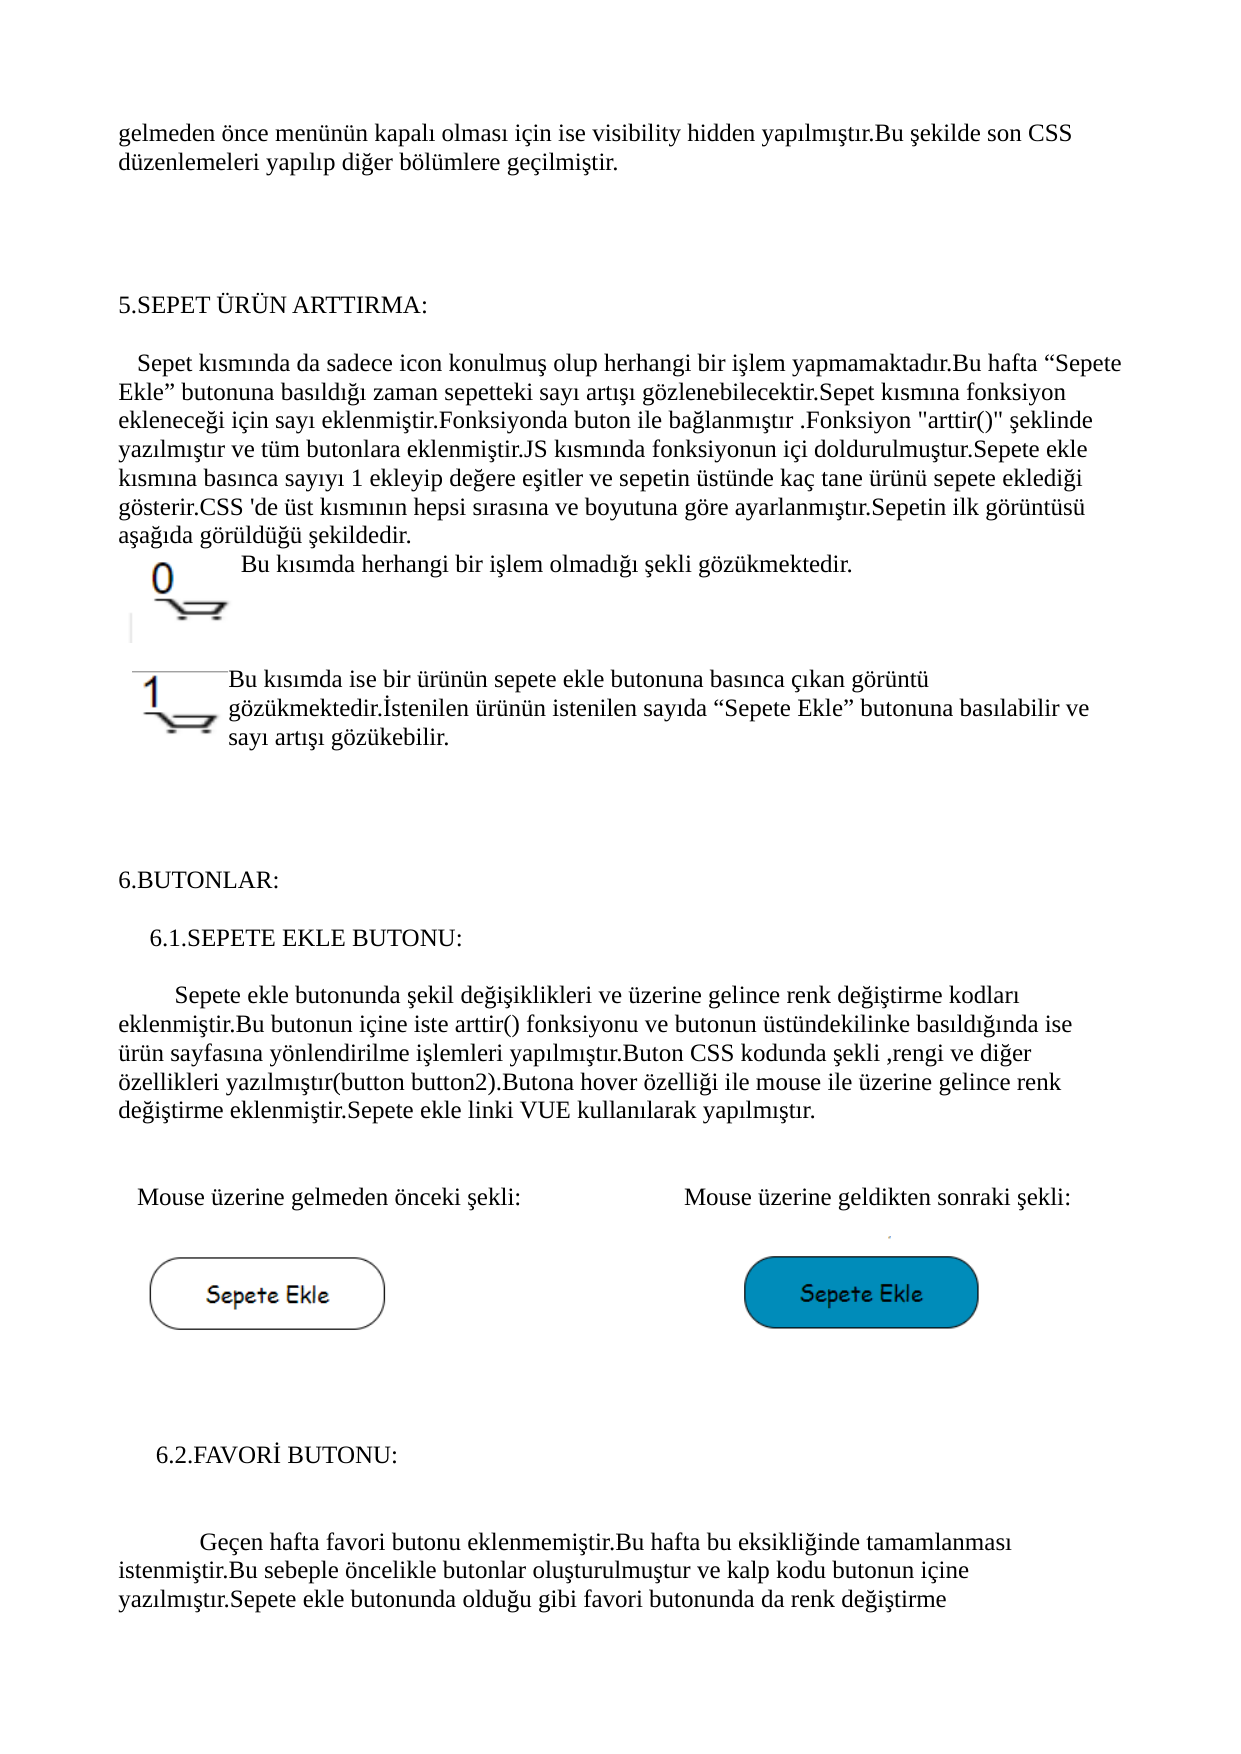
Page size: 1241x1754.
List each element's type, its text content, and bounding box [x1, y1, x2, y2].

text 5.SEPET ÜRÜN ARTTIRMA: [118, 291, 1122, 319]
text Sepet kısmında da sadece icon konulmuş olup herhangi bir işlem yapmamaktadır.Bu hafta “Sepete Ekle” butonuna basıldığı zaman sepetteki sayı artışı gözlenebilecektir.Sepet kısmına fonksiyon ekleneceği için sayı eklenmiştir.Fonksiyonda buton ile bağlanmıştır .Fonksiyon "arttir()" şeklinde yazılmıştır ve tüm butonlara eklenmiştir.JS kısmında fonksiyonun içi doldurulmuştur.Sepete ekle kısmına basınca sayıyı 1 ekleyip değere eşitler ve sepetin üstünde kaç tane ürünü sepete eklediği gösterir.CSS 'de üst kısmının hepsi sırasına ve boyutuna göre ayarlanmıştır.Sepetin ilk görüntüsü aşağıda görüldüğü şekildedir. [118, 348, 1122, 549]
text Sepete ekle butonunda şekil değişiklikleri ve üzerine gelince renk değiştirme kodları eklenmiştir.Bu butonun içine iste arttir() fonksiyonu ve butonun üstündekilinke basıldığında ise ürün sayfasına yönlendirilme işlemleri yapılmıştır.Buton CSS kodunda şekli ,rengi ve diğer özellikleri yazılmıştır(button button2).Butona hover özelliği ile mouse ile üzerine gelince renk değiştirme eklenmiştir.Sepete ekle linki VUE kullanılarak yapılmıştır. [118, 981, 1122, 1124]
text Bu kısımda herhangi bir işlem olmadığı şekli gözükmektedir. [118, 549, 1122, 578]
text 6.2.FAVORİ BUTONU: [118, 1441, 1122, 1469]
text Bu kısımda ise bir ürünün sepete ekle butonuna basınca çıkan görüntü gözükmektedir.İstenilen ürünün istenilen sayıda “Sepete Ekle” butonuna basılabilir ve sayı artışı gözükebilir. [118, 664, 1122, 751]
text gelmeden önce menünün kapalı olması için ise visibility hidden yapılmıştır.Bu şekilde son CSS düzenlemeleri yapılıp diğer bölümlere geçilmiştir. [118, 118, 1122, 176]
text Geçen hafta favori butonu eklenmemiştir.Bu hafta bu eksikliğinde tamamlanması istenmiştir.Bu sebeple öncelikle butonlar oluşturulmuştur ve kalp kodu butonun içine yazılmıştır.Sepete ekle butonunda olduğu gibi favori butonunda da renk değiştirme [118, 1527, 1122, 1613]
text 6.BUTONLAR: [118, 866, 1122, 894]
text 6.1.SEPETE EKLE BUTONU: [118, 923, 1122, 952]
text Mouse üzerine gelmeden önceki şekli: Mouse üzerine geldikten sonraki şekli: [118, 1182, 1122, 1211]
